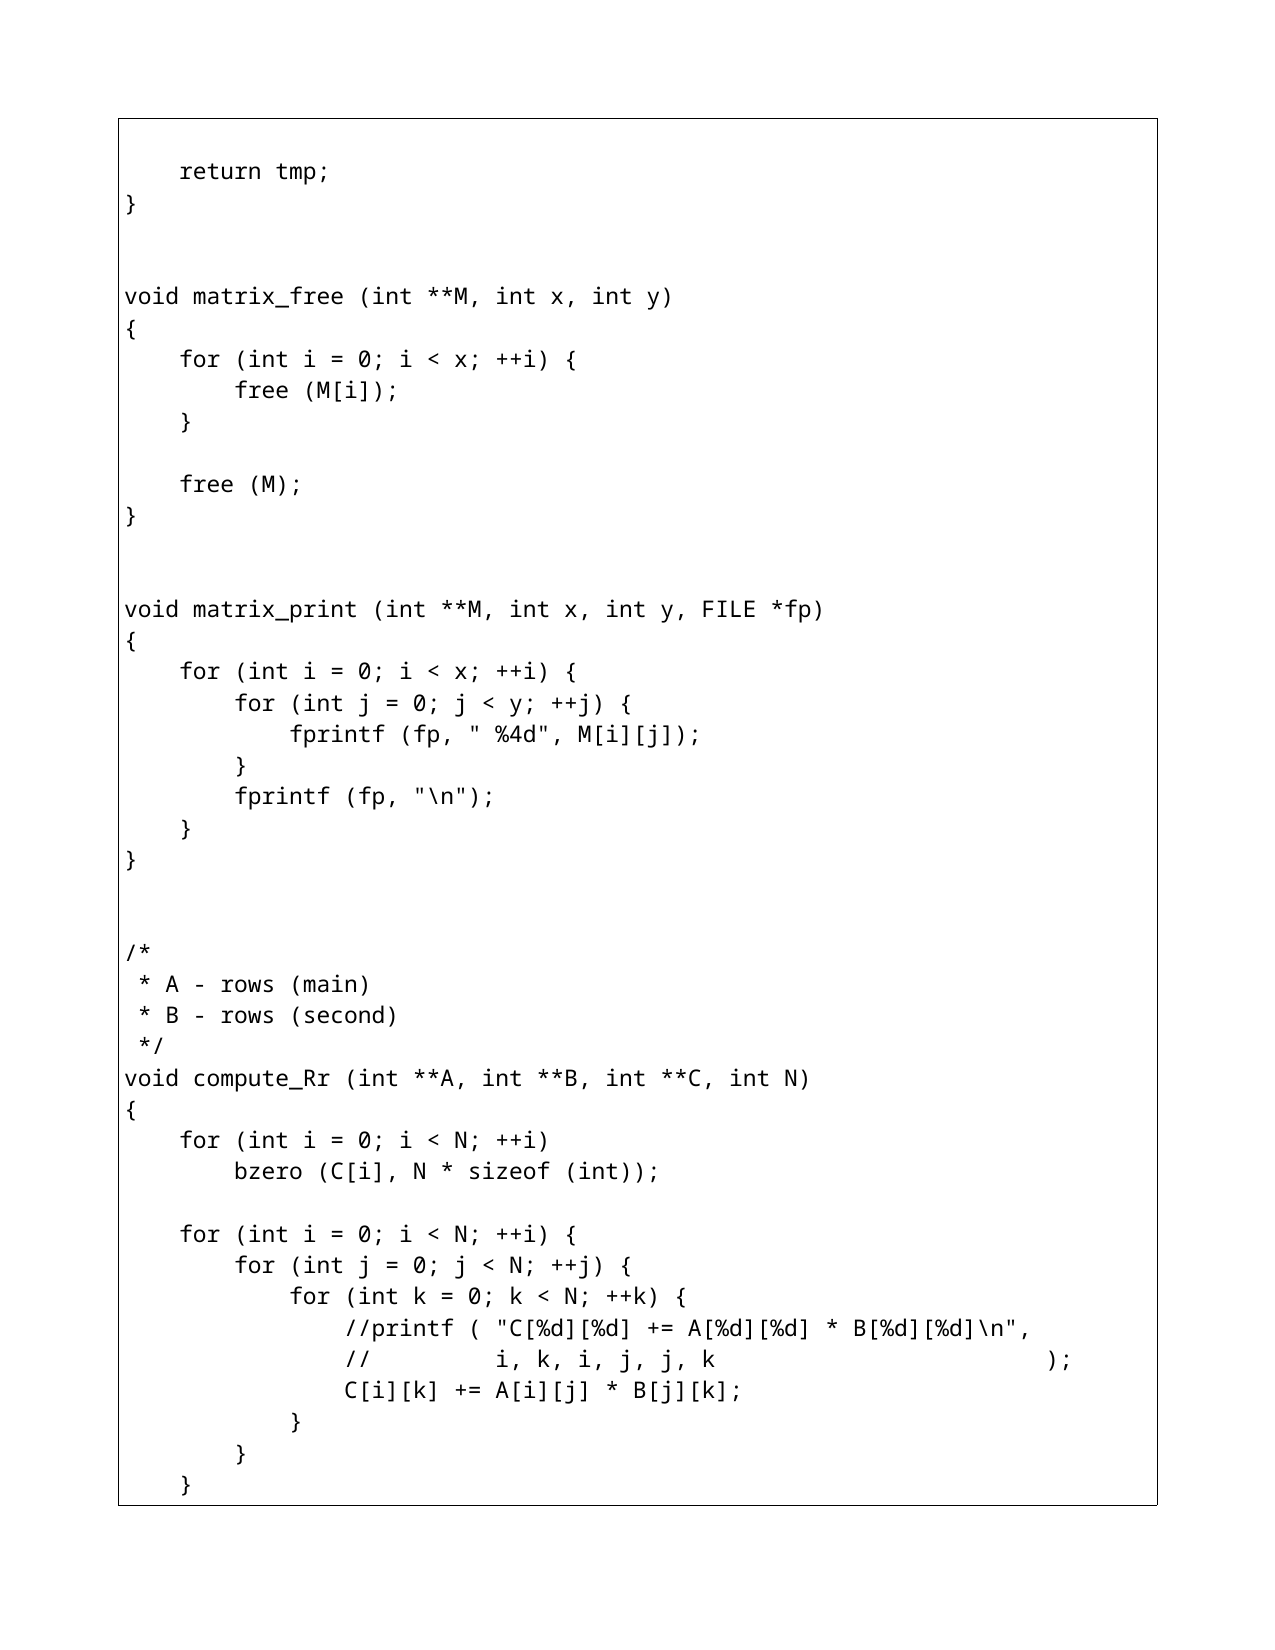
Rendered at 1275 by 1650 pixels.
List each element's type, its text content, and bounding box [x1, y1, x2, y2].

table_header return tmp; } void matrix_free (int **M, int x, int y) { for (int i = 0; i < x; ++i) { free (M[i]); } free (M); } void matrix_print (int **M, int x, int y, FILE *fp) { for (int i = 0; i < x; ++i) { for (int j = 0; j < y; ++j) { fprintf (fp, " %4d", M[i][j]); } fprintf (fp, "\n"); } } /* * A - rows (main) * B - rows (second) */ void compute_Rr (int **A, int **B, int **C, int N) { for (int i = 0; i < N; ++i) bzero (C[i], N * sizeof (int)); for (int i = 0; i < N; ++i) { for (int j = 0; j < N; ++j) { for (int k = 0; k < N; ++k) { //printf ( "C[%d][%d] += A[%d][%d] * B[%d][%d]\n", // i, k, i, j, j, k ); C[i][k] += A[i][j] * B[j][k]; } } } [119, 119, 1157, 1505]
